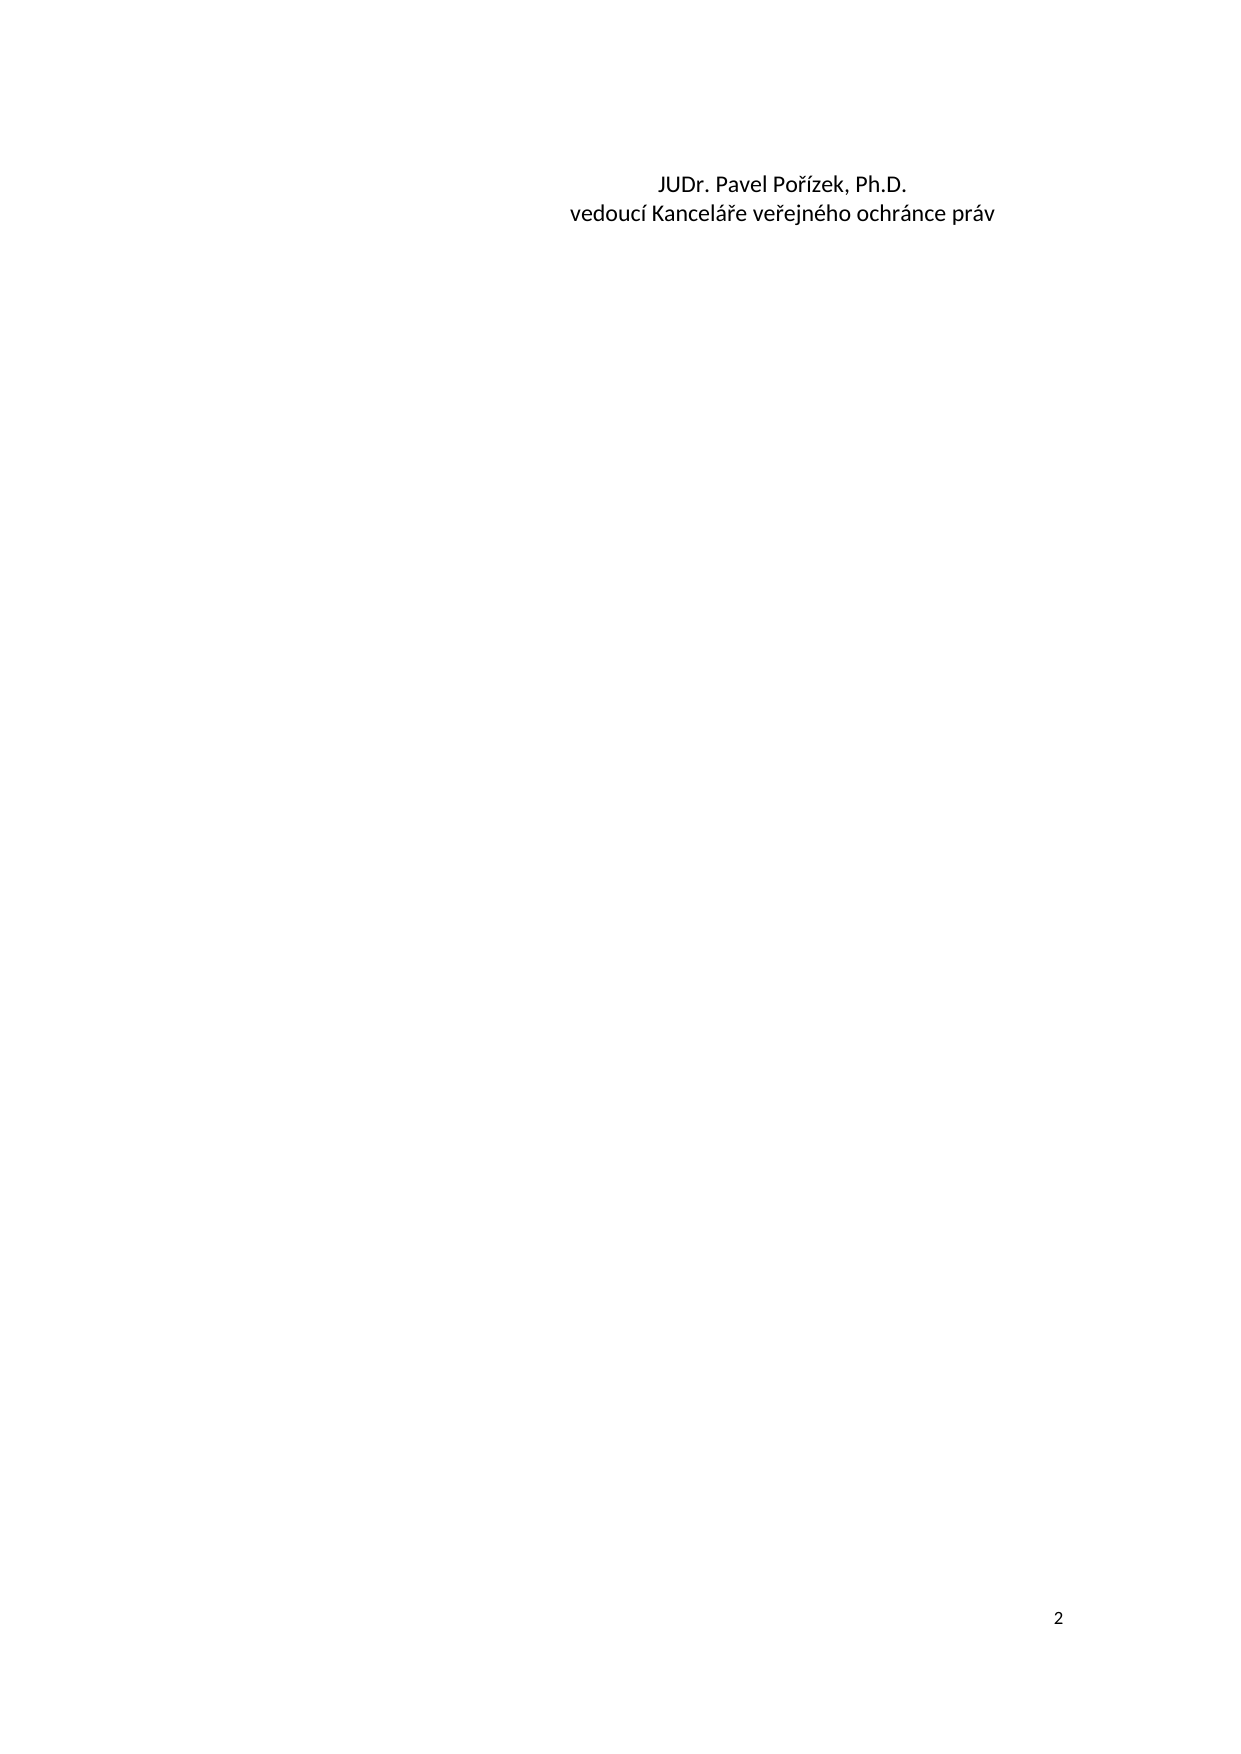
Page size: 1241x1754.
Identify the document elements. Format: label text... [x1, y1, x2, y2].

text vedoucí Kanceláře veřejného ochránce práv [502, 198, 1063, 228]
text JUDr. Pavel Pořízek, Ph.D. [502, 169, 1063, 198]
